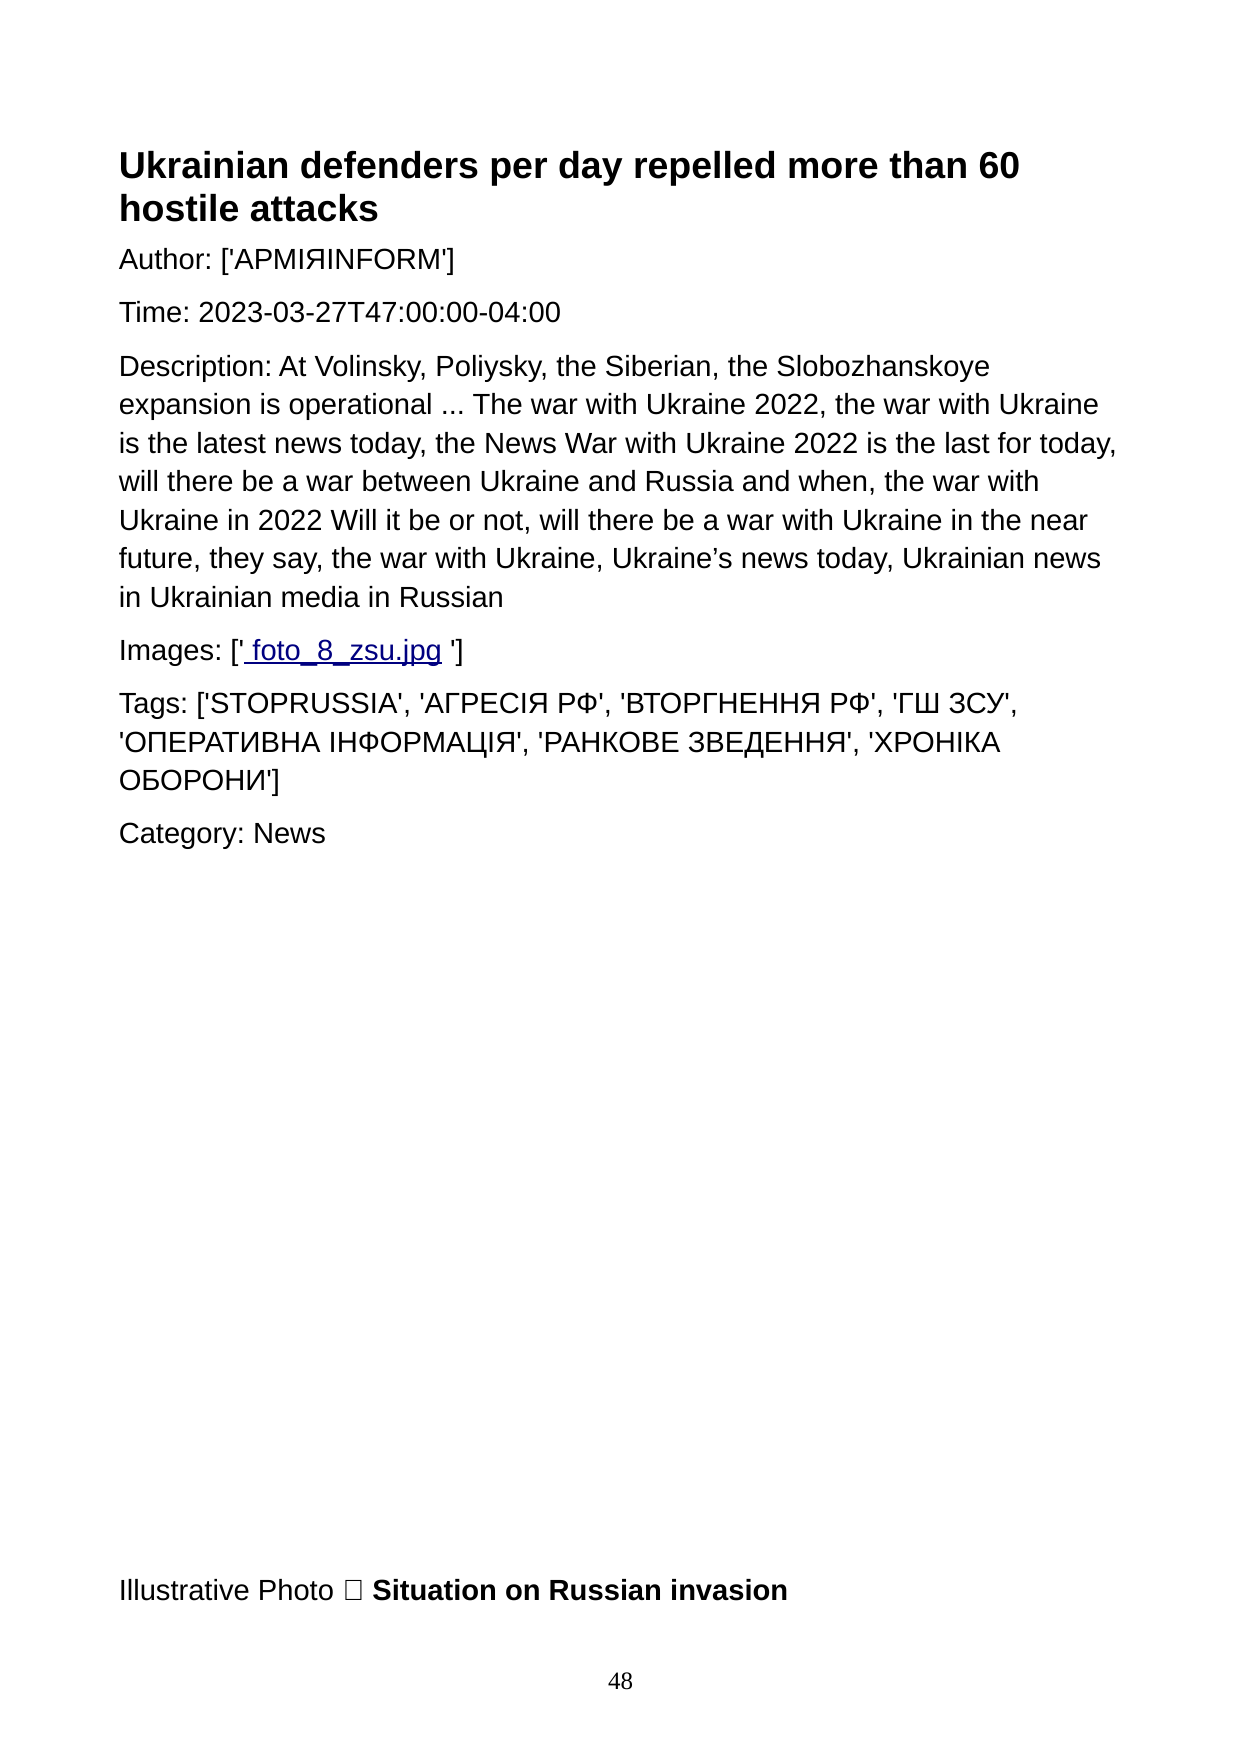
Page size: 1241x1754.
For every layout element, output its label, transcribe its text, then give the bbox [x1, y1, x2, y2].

text Tags: ['STOPRUSSIA', 'АГРЕСІЯ РФ', 'ВТОРГНЕННЯ РФ', 'ГШ ЗСУ', 'ОПЕРАТИВНА ІНФОРМАЦІЯ', 'РАНКОВЕ ЗВЕДЕННЯ', 'ХРОНІКА ОБОРОНИ'] [118, 686, 1122, 797]
text Author: ['АРМІЯINFORM'] [118, 242, 1122, 276]
text Time: 2023-03-27T47:00:00-04:00 [118, 295, 1122, 329]
text Images: [' foto_8_zsu.jpg '] [118, 633, 1122, 666]
text Illustrative Photo 🔥 Situation on Russian invasion [118, 869, 1122, 1606]
text Category: News [118, 816, 1122, 850]
subtitle Ukrainian defenders per day repelled more than 60 hostile attacks [118, 143, 1122, 230]
text Description: At Volinsky, Poliysky, the Siberian, the Slobozhanskoye expansion is operational ... The war with Ukraine 2022, the war with Ukraine is the latest news today, the News War with Ukraine 2022 is the last for today, will there be a war between Ukraine and Russia and when, the war with Ukraine in 2022 Will it be or not, will there be a war with Ukraine in the near future, they say, the war with Ukraine, Ukraine’s news today, Ukrainian news in Ukrainian media in Russian [118, 348, 1122, 613]
